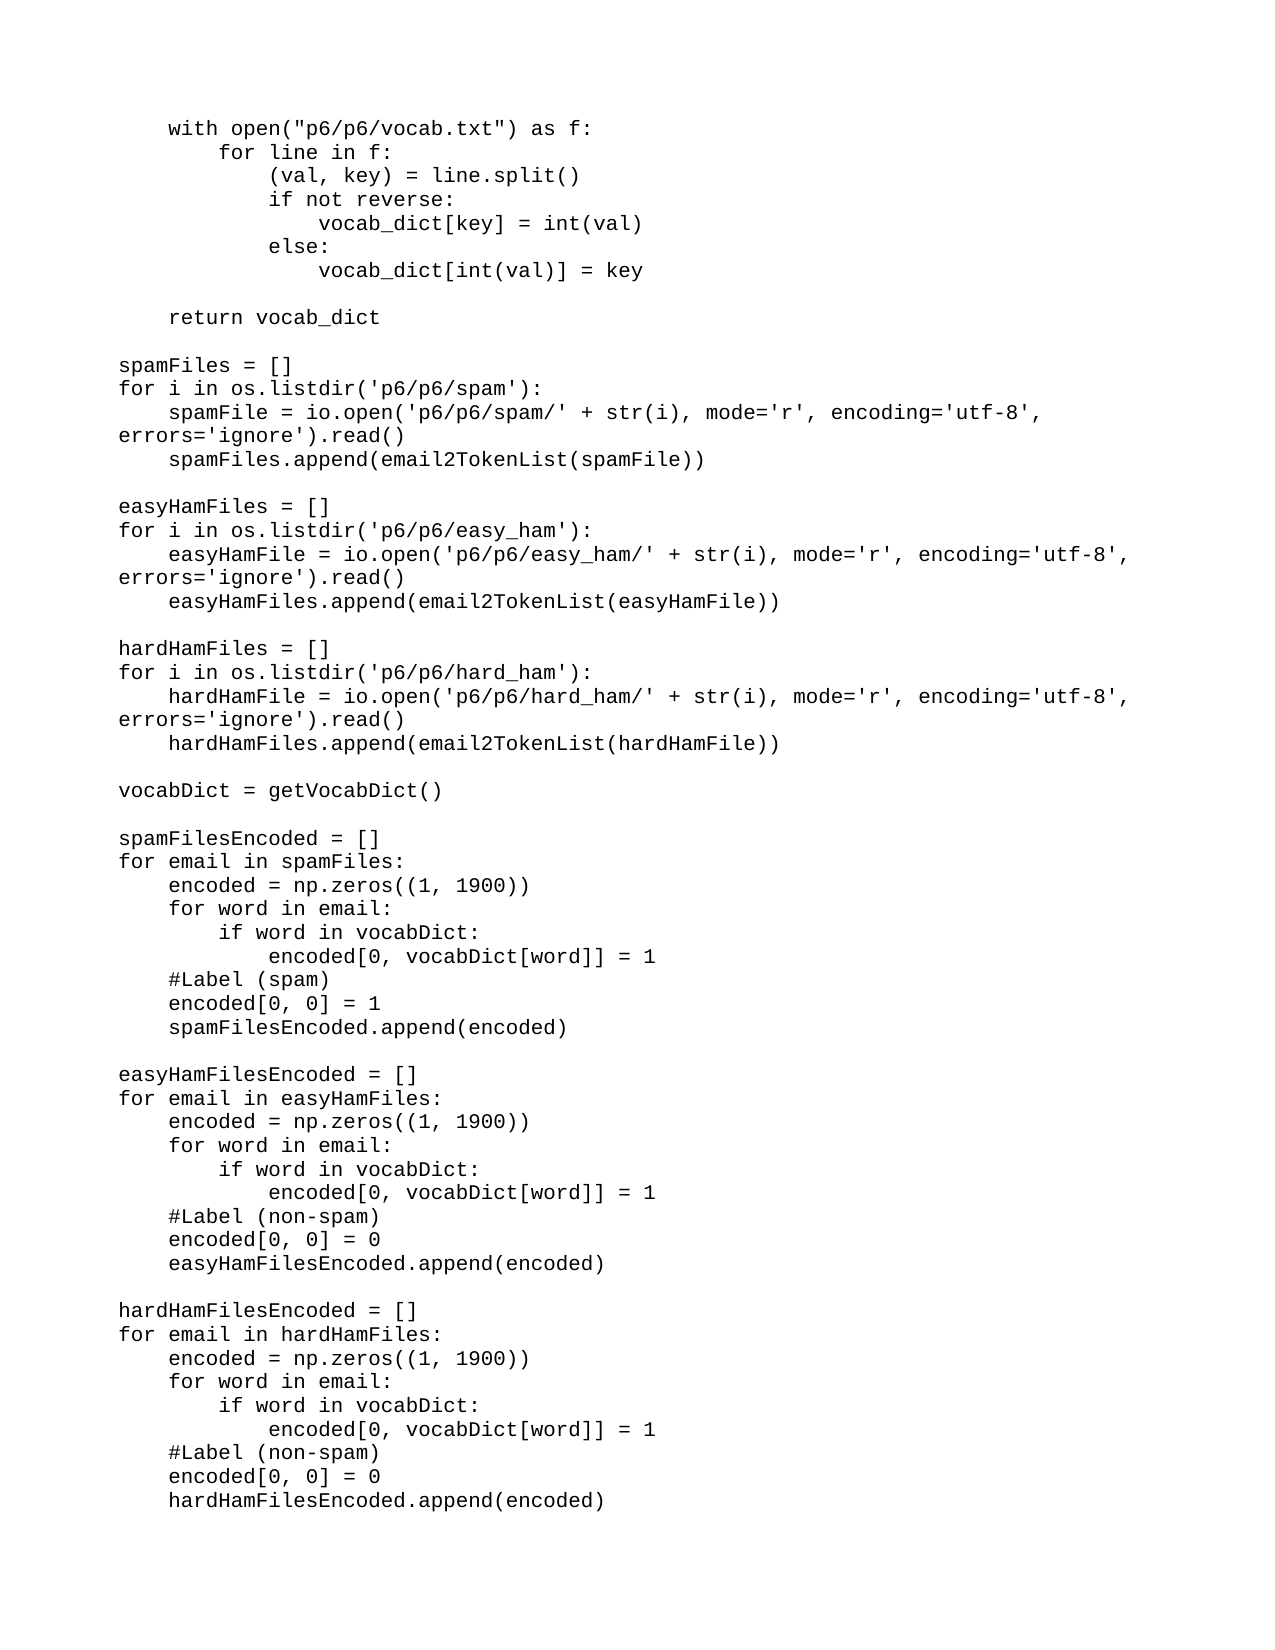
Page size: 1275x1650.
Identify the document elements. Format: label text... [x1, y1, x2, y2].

text with open("p6/p6/vocab.txt") as f: [118, 118, 1157, 142]
text if word in vocabDict: [118, 922, 1157, 946]
text spamFiles = [] [118, 354, 1157, 378]
text for i in os.listdir('p6/p6/spam'): [118, 378, 1157, 402]
text encoded[0, vocabDict[word]] = 1 [118, 946, 1157, 969]
text vocabDict = getVocabDict() [118, 780, 1157, 804]
text easyHamFilesEncoded.append(encoded) [118, 1253, 1157, 1277]
text for email in spamFiles: [118, 851, 1157, 875]
text spamFilesEncoded.append(encoded) [118, 1017, 1157, 1040]
text #Label (non-spam) [118, 1206, 1157, 1229]
text for word in email: [118, 1371, 1157, 1395]
text hardHamFilesEncoded.append(encoded) [118, 1489, 1157, 1513]
text hardHamFiles.append(email2TokenList(hardHamFile)) [118, 733, 1157, 757]
text hardHamFilesEncoded = [] [118, 1300, 1157, 1324]
text for email in easyHamFiles: [118, 1088, 1157, 1111]
text #Label (spam) [118, 969, 1157, 993]
text if word in vocabDict: [118, 1158, 1157, 1182]
text for line in f: [118, 142, 1157, 165]
text return vocab_dict [118, 307, 1157, 331]
text spamFiles.append(email2TokenList(spamFile)) [118, 449, 1157, 473]
text (val, key) = line.split() [118, 165, 1157, 189]
text hardHamFiles = [] [118, 638, 1157, 662]
text encoded[0, 0] = 0 [118, 1466, 1157, 1489]
text encoded[0, 0] = 0 [118, 1229, 1157, 1253]
text spamFilesEncoded = [] [118, 827, 1157, 851]
text easyHamFiles = [] [118, 496, 1157, 520]
text encoded[0, 0] = 1 [118, 993, 1157, 1017]
text for word in email: [118, 1135, 1157, 1158]
text vocab_dict[int(val)] = key [118, 260, 1157, 284]
text for i in os.listdir('p6/p6/hard_ham'): [118, 662, 1157, 686]
text for email in hardHamFiles: [118, 1324, 1157, 1348]
text hardHamFile = io.open('p6/p6/hard_ham/' + str(i), mode='r', encoding='utf-8', errors='ignore').read() [118, 686, 1157, 733]
text encoded = np.zeros((1, 1900)) [118, 1111, 1157, 1135]
text encoded = np.zeros((1, 1900)) [118, 1348, 1157, 1371]
text #Label (non-spam) [118, 1442, 1157, 1466]
text if not reverse: [118, 189, 1157, 213]
text vocab_dict[key] = int(val) [118, 213, 1157, 236]
text encoded = np.zeros((1, 1900)) [118, 875, 1157, 898]
text else: [118, 236, 1157, 260]
text easyHamFilesEncoded = [] [118, 1064, 1157, 1088]
text easyHamFiles.append(email2TokenList(easyHamFile)) [118, 591, 1157, 615]
text for word in email: [118, 898, 1157, 922]
text if word in vocabDict: [118, 1395, 1157, 1419]
text encoded[0, vocabDict[word]] = 1 [118, 1182, 1157, 1206]
text for i in os.listdir('p6/p6/easy_ham'): [118, 520, 1157, 544]
text encoded[0, vocabDict[word]] = 1 [118, 1419, 1157, 1442]
text spamFile = io.open('p6/p6/spam/' + str(i), mode='r', encoding='utf-8', errors='ignore').read() [118, 402, 1157, 449]
text easyHamFile = io.open('p6/p6/easy_ham/' + str(i), mode='r', encoding='utf-8', errors='ignore').read() [118, 544, 1157, 591]
